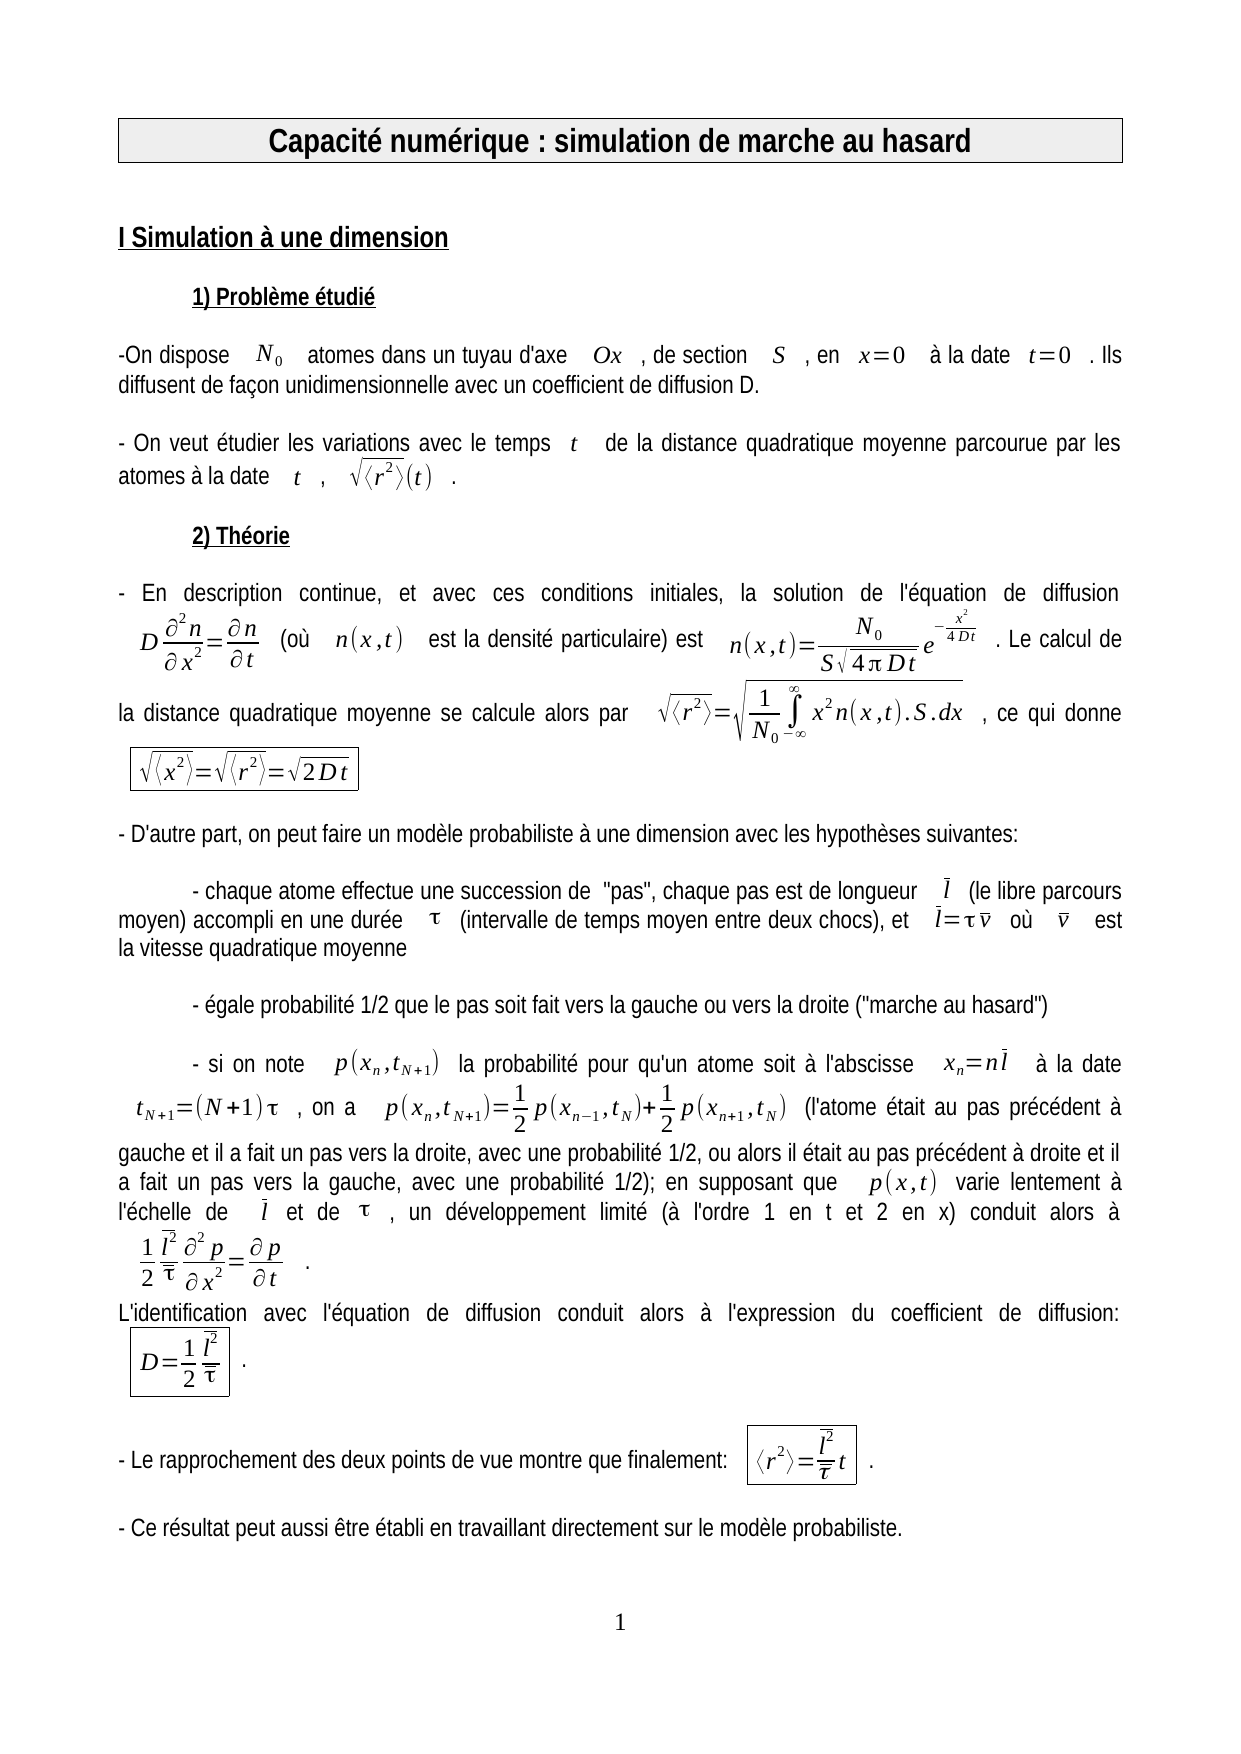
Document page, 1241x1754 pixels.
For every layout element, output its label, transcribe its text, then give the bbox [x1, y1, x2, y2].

text - En description continue, et avec ces conditions initiales, la solution de l'équation de diffusion(où est la densité particulaire) est . Le calcul de la distance quadratique moyenne se calcule alors par , ce qui donne [118, 578, 1122, 790]
text - Le rapprochement des deux points de vue montre que finalement: . [748, 1426, 856, 1484]
text - Ce résultat peut aussi être établi en travaillant directement sur le modèle probabiliste. [118, 1513, 1122, 1541]
text - chaque atome effectue une succession de "pas", chaque pas est de longueur (le libre parcours moyen) accompli en une durée (intervalle de temps moyen entre deux chocs), et où est la vitesse quadratique moyenne [118, 876, 1122, 962]
text 1) Problème étudié [118, 282, 1122, 310]
text - Le rapprochement des deux points de vue montre que finalement: . [118, 1425, 747, 1484]
text -On dispose atomes dans un tuyau d'axe , de section , en à la date. Ils diffusent de façon unidimensionnelle avec un coefficient de diffusion D. [118, 339, 1122, 399]
text L'identification avec l'équation de diffusion conduit alors à l'expression du coefficient de diffusion: . [118, 1298, 1122, 1396]
text - D'autre part, on peut faire un modèle probabiliste à une dimension avec les hypothèses suivantes: [118, 819, 1122, 847]
text 2) Théorie [118, 521, 1122, 549]
text Capacité numérique : simulation de marche au hasard [119, 119, 1122, 162]
text I Simulation à une dimension [118, 220, 1122, 253]
text - si on note la probabilité pour qu'un atome soit à l'abscisse à la date , on a (l'atome était au pas précédent à gauche et il a fait un pas vers la droite, avec une probabilité 1/2, ou alors il était au pas précédent à droite et il a fait un pas vers la gauche, avec une probabilité 1/2); en supposant que varie lentement à l'échelle de et de, un développement limité (à l'ordre 1 en t et 2 en x) conduit alors à . [118, 1048, 1122, 1298]
text - Le rapprochement des deux points de vue montre que finalement: . [857, 1425, 1122, 1484]
text - égale probabilité 1/2 que le pas soit fait vers la gauche ou vers la droite ("marche au hasard") [118, 991, 1122, 1019]
text - On veut étudier les variations avec le temps de la distance quadratique moyenne parcourue par les atomes à la date , . [118, 428, 1122, 492]
